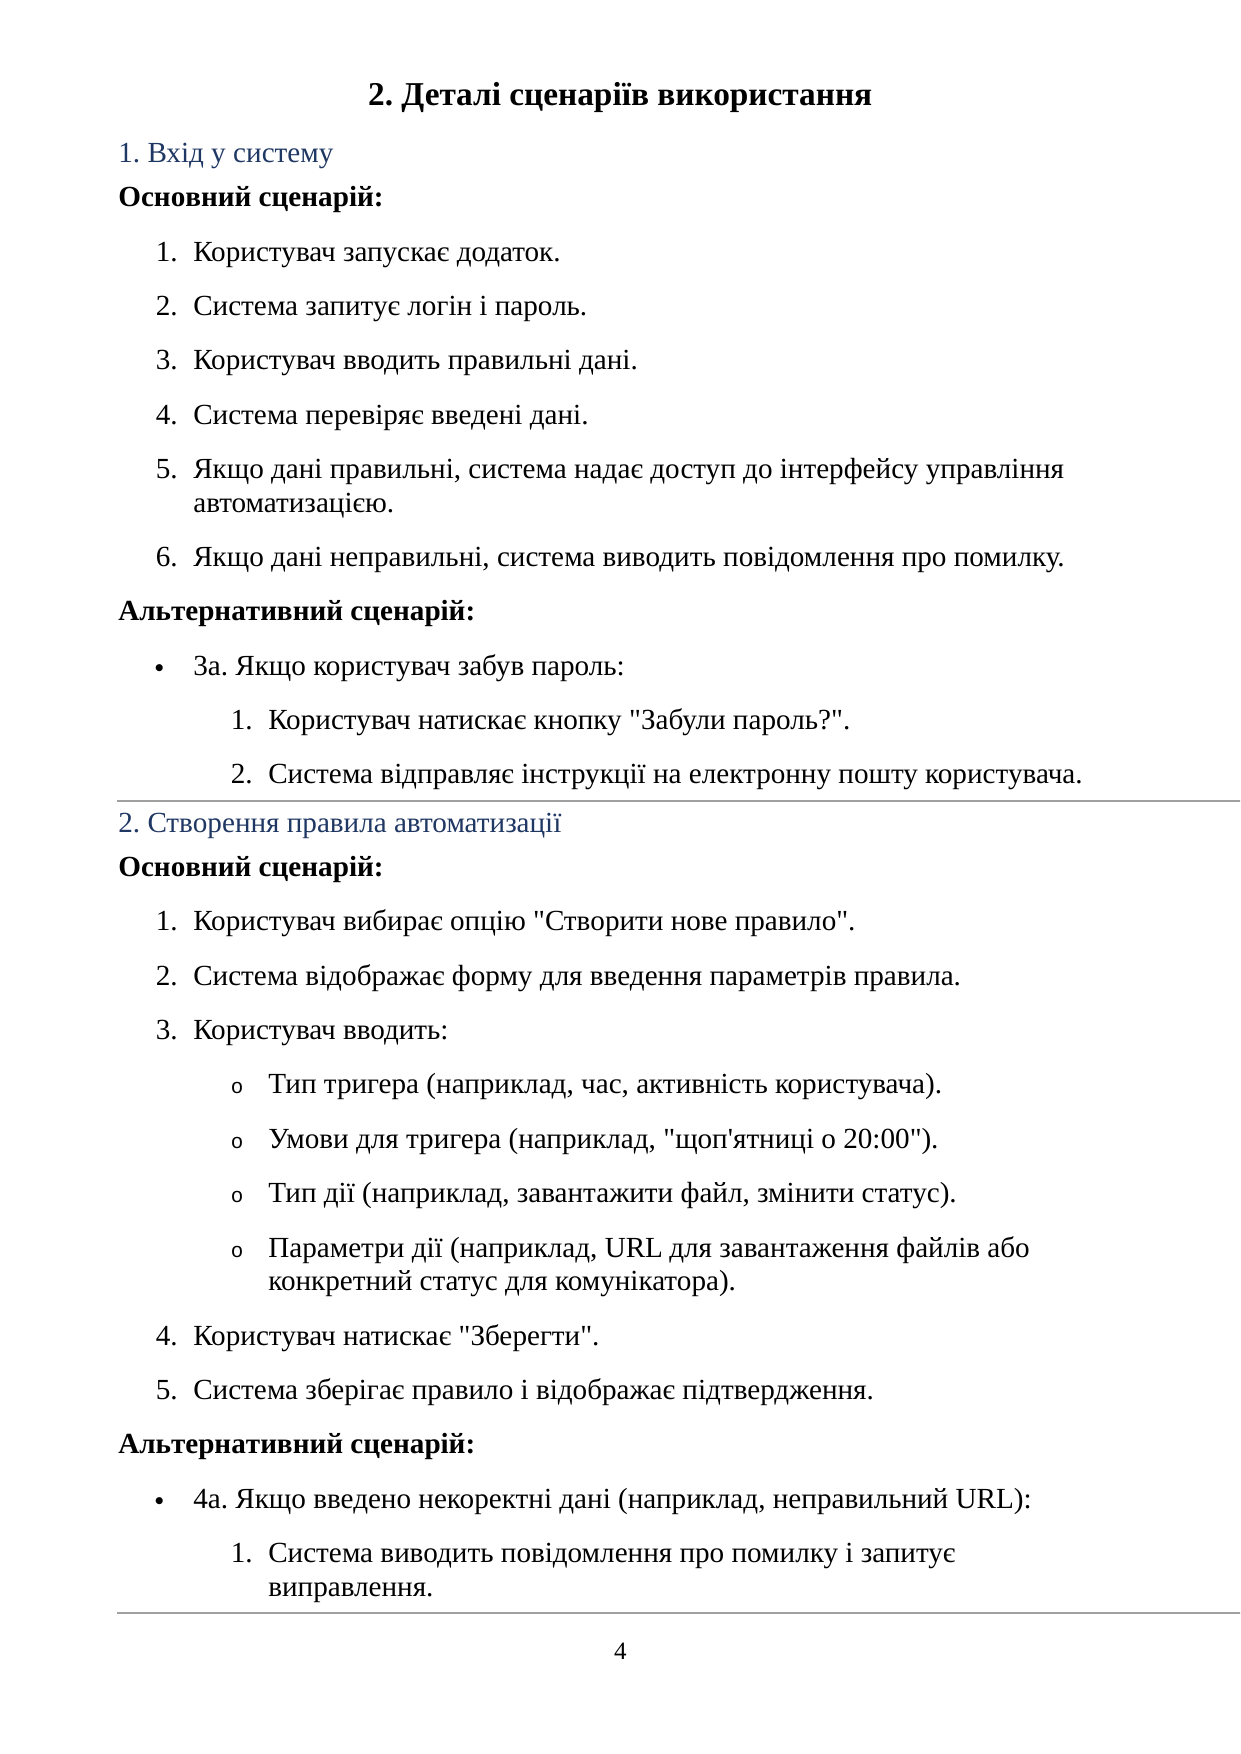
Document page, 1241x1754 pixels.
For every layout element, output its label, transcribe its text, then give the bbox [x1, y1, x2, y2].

list Тип дії (наприклад, завантажити файл, змінити статус). [231, 1175, 1122, 1209]
list Система запитує логін і пароль. [156, 288, 1122, 322]
list Система виводить повідомлення про помилку і запитує виправлення. [231, 1535, 1122, 1602]
list Користувач вибирає опцію "Створити нове правило". [156, 903, 1122, 937]
list 4а. Якщо введено некоректні дані (наприклад, неправильний URL): [156, 1481, 1122, 1514]
text Основний сценарій: [118, 849, 1122, 883]
text Альтернативний сценарій: [118, 593, 1122, 627]
list Користувач вводить: [156, 1012, 1122, 1046]
list Користувач запускає додаток. [156, 234, 1122, 267]
list Система відображає форму для введення параметрів правила. [156, 958, 1122, 991]
list Користувач натискає кнопку "Забули пароль?". [231, 702, 1122, 736]
list Якщо дані неправильні, система виводить повідомлення про помилку. [156, 539, 1122, 573]
subtitle 1. Вхід у систему [118, 135, 1122, 169]
subtitle 2. Деталі сценаріїв використання [118, 74, 1122, 112]
subtitle 2. Створення правила автоматизації [118, 805, 1122, 839]
list 3а. Якщо користувач забув пароль: [156, 648, 1122, 681]
list Параметри дії (наприклад, URL для завантаження файлів або конкретний статус для комунікатора). [231, 1230, 1122, 1297]
list Умови для тригера (наприклад, "щоп'ятниці о 20:00"). [231, 1121, 1122, 1154]
list Тип тригера (наприклад, час, активність користувача). [231, 1067, 1122, 1100]
text Альтернативний сценарій: [118, 1426, 1122, 1460]
list Система зберігає правило і відображає підтвердження. [156, 1372, 1122, 1406]
text Основний сценарій: [118, 179, 1122, 213]
list Система перевіряє введені дані. [156, 397, 1122, 430]
list Система відправляє інструкції на електронну пошту користувача. [231, 757, 1122, 790]
list Користувач натискає "Зберегти". [156, 1318, 1122, 1351]
list Користувач вводить правильні дані. [156, 342, 1122, 376]
list Якщо дані правильні, система надає доступ до інтерфейсу управління автоматизацією. [156, 451, 1122, 518]
